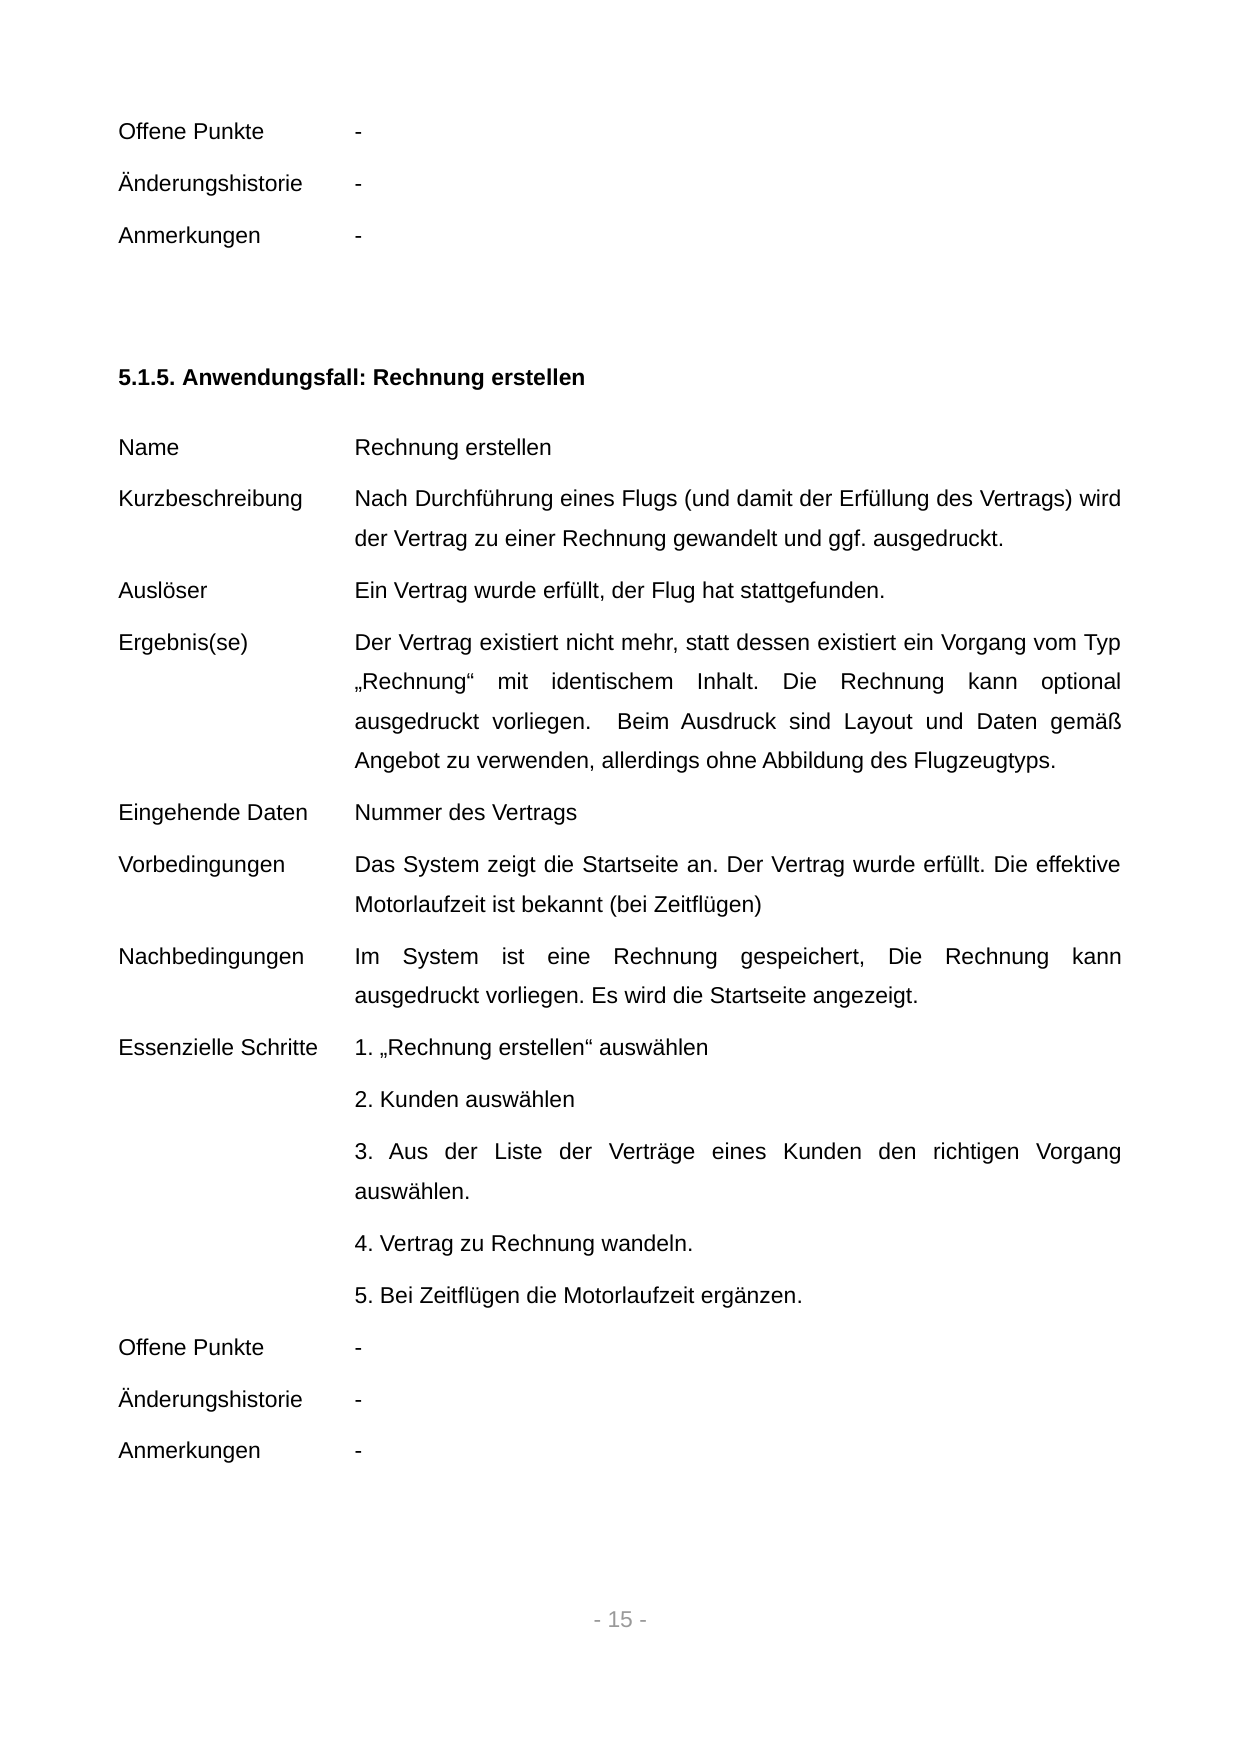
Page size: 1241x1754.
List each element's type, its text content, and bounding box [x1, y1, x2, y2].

text Änderungshistorie - [118, 1386, 1122, 1412]
subtitle Anwendungsfall: Rechnung erstellen [118, 364, 1122, 390]
text Essenzielle Schritte 1. „Rechnung erstellen“ auswählen [118, 1034, 1122, 1061]
text Eingehende Daten Nummer des Vertrags [118, 799, 1122, 826]
text 2. Kunden auswählen [118, 1086, 1122, 1112]
text 5. Bei Zeitflügen die Motorlaufzeit ergänzen. [118, 1282, 1122, 1308]
text Vorbedingungen Das System zeigt die Startseite an. Der Vertrag wurde erfüllt. Die effektive Motorlaufzeit ist bekannt (bei Zeitflügen) [118, 851, 1122, 917]
text Nachbedingungen Im System ist eine Rechnung gespeichert, Die Rechnung kann ausgedruckt vorliegen. Es wird die Startseite angezeigt. [118, 943, 1122, 1008]
text Anmerkungen - [118, 1437, 1122, 1464]
text Offene Punkte - [118, 1333, 1122, 1360]
text Änderungshistorie - [118, 170, 1122, 196]
text Ergebnis(se) Der Vertrag existiert nicht mehr, statt dessen existiert ein Vorgang vom Typ „Rechnung“ mit identischem Inhalt. Die Rechnung kann optional ausgedruckt vorliegen. Beim Ausdruck sind Layout und Daten gemäß Angebot zu verwenden, allerdings ohne Abbildung des Flugzeugtyps. [118, 629, 1122, 774]
text 4. Vertrag zu Rechnung wandeln. [118, 1229, 1122, 1256]
text Anmerkungen - [118, 222, 1122, 248]
text Kurzbeschreibung Nach Durchführung eines Flugs (und damit der Erfüllung des Vertrags) wird der Vertrag zu einer Rechnung gewandelt und ggf. ausgedruckt. [118, 485, 1122, 551]
text Name Rechnung erstellen [118, 433, 1122, 460]
text Offene Punkte - [118, 118, 1122, 144]
text 3. Aus der Liste der Verträge eines Kunden den richtigen Vorgang auswählen. [118, 1138, 1122, 1204]
text Auslöser Ein Vertrag wurde erfüllt, der Flug hat stattgefunden. [118, 577, 1122, 603]
